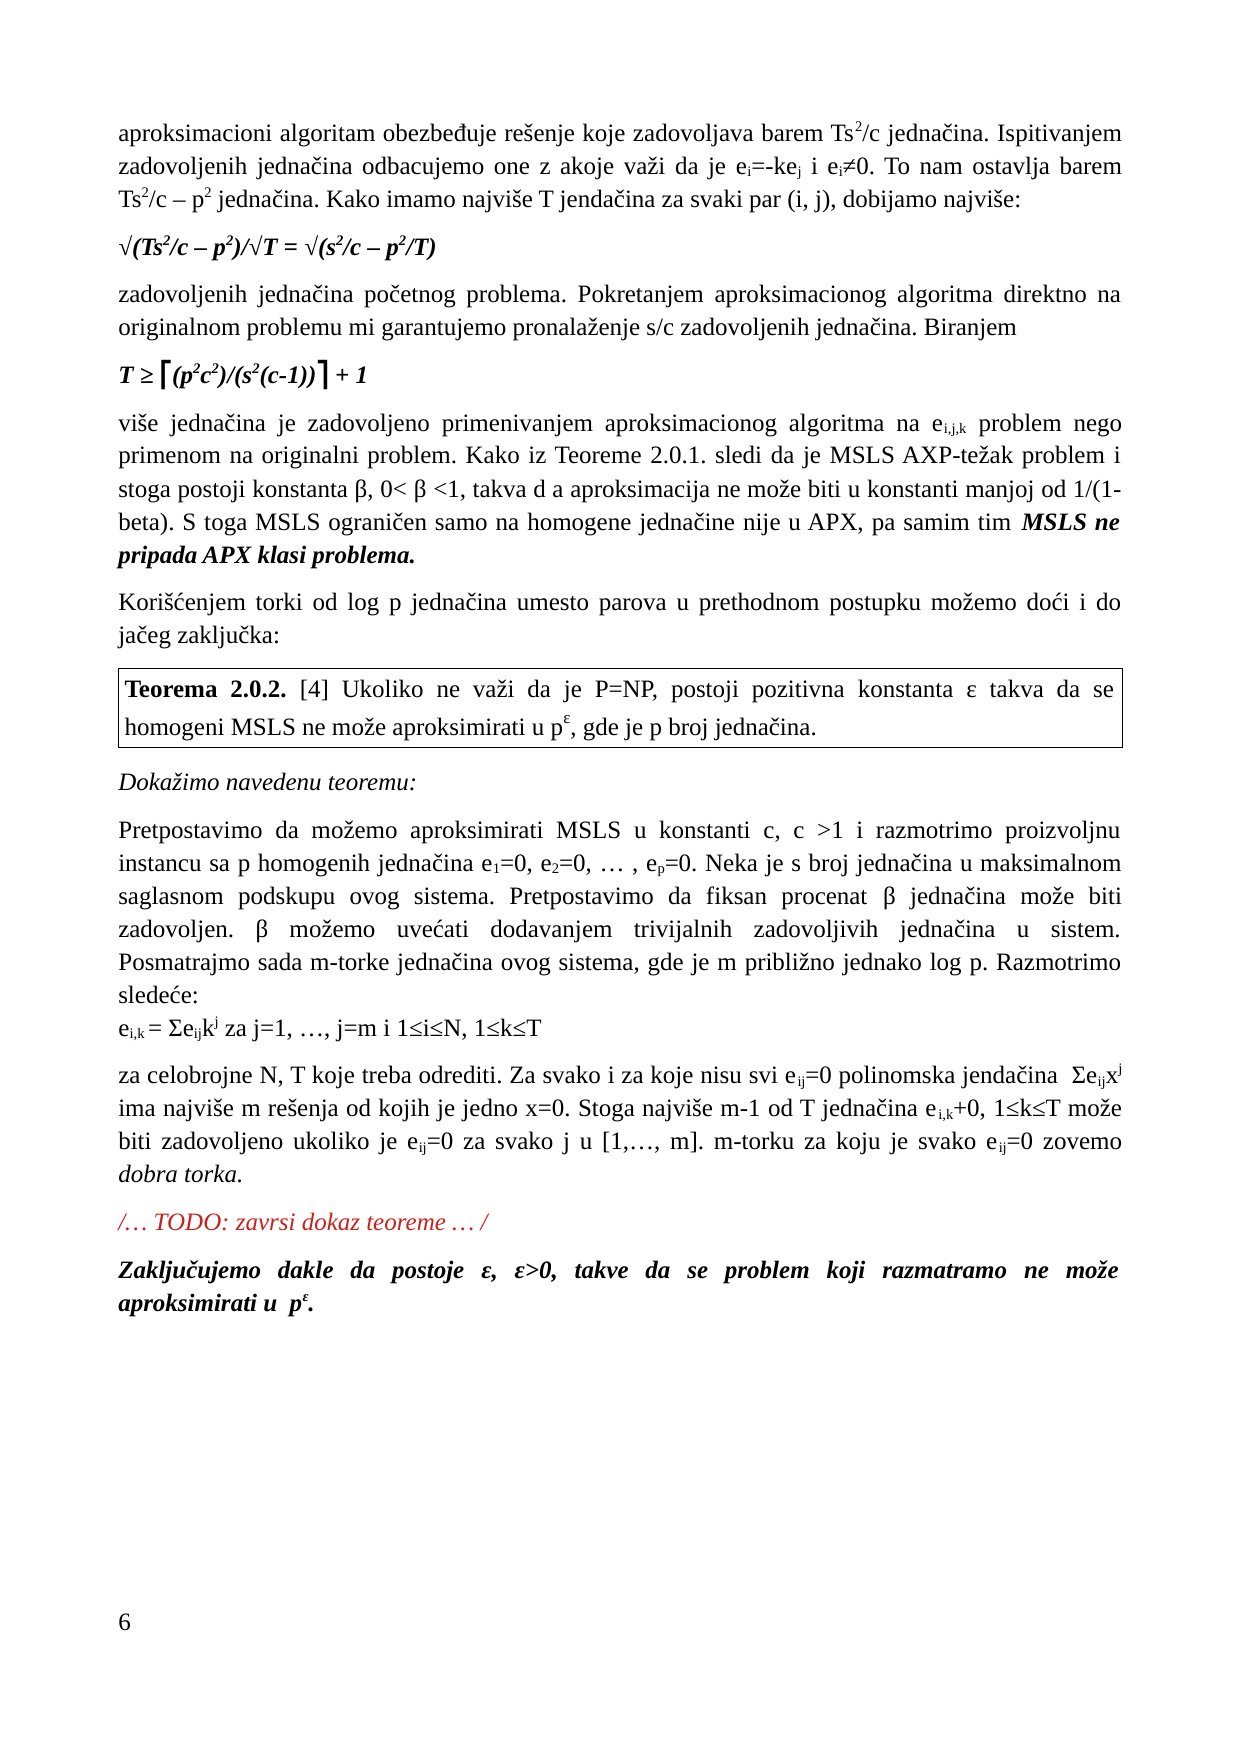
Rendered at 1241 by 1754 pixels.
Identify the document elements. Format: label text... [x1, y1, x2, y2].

text Zaključujemo dakle da postoje ε, ε>0, takve da se problem koji razmatramo ne može aproksimirati u pε. [118, 1255, 1122, 1316]
text T ≥ ⎡(p2c2)/(s2(c-1))⎤ + 1 [164, 360, 323, 389]
text više jednačina je zadovoljeno primenivanjem aproksimacionog algoritma na ei,j,k problem nego primenom na originalni problem. Kako iz Teoreme 2.0.1. sledi da je MSLS AXP-težak problem i stoga postoji konstanta β, 0< β <1, takva d a aproksimacija ne može biti u konstanti manjoj od 1/(1-beta). S toga MSLS ograničen samo na homogene jednačine nije u APX, pa samim tim MSLS ne pripada APX klasi problema. [118, 408, 1122, 568]
text aproksimacioni algoritam obezbeđuje rešenje koje zadovoljava barem Ts2/c jednačina. Ispitivanjem zadovoljenih jednačina odbacujemo one z akoje važi da je ei=-kej i ei≠0. To nam ostavlja barem Ts2/c – p2 jednačina. Kako imamo najviše T jendačina za svaki par (i, j), dobijamo najviše: [118, 118, 1122, 213]
text zadovoljenih jednačina početnog problema. Pokretanjem aproksimacionog algoritma direktno na originalnom problemu mi garantujemo pronalaženje s/c zadovoljenih jednačina. Biranjem [118, 279, 1122, 341]
text za celobrojne N, T koje treba odrediti. Za svako i za koje nisu svi eij=0 polinomska jendačina Σeijxj ima najviše m rešenja od kojih je jedno x=0. Stoga najviše m-1 od T jednačina ei,k+0, 1≤k≤T može biti zadovoljeno ukoliko je eij=0 za svako j u [1,…, m]. m-torku za koju je svako eij=0 zovemo dobra torka. [118, 1060, 1122, 1188]
text T ≥ ⎡(p2c2)/(s2(c-1))⎤ + 1 [118, 360, 161, 389]
text Dokažimo navedenu teoremu: [118, 767, 1122, 796]
text √(Ts2/c – p2)/√T = √(s2/c – p2/T) [118, 232, 1122, 261]
text /… TODO: zavrsi dokaz teoreme … / [118, 1207, 1122, 1236]
text Korišćenjem torki od log p jednačina umesto parova u prethodnom postupku možemo doći i do jačeg zaključka: [118, 587, 1122, 649]
text Teorema 2.0.2. [4] Ukoliko ne važi da je P=NP, postoji pozitivna konstanta ε takva da se homogeni MSLS ne može aproksimirati u pε, gde je p broj jednačina. [119, 669, 1122, 747]
text T ≥ ⎡(p2c2)/(s2(c-1))⎤ + 1 [327, 360, 1122, 389]
text Pretpostavimo da možemo aproksimirati MSLS u konstanti c, c >1 i razmotrimo proizvoljnu instancu sa p homogenih jednačina e1=0, e2=0, … , ep=0. Neka je s broj jednačina u maksimalnom saglasnom podskupu ovog sistema. Pretpostavimo da fiksan procenat β jednačina može biti zadovoljen. β možemo uvećati dodavanjem trivijalnih zadovoljivih jednačina u sistem. Posmatrajmo sada m-torke jednačina ovog sistema, gde je m približno jednako log p. Razmotrimo sledeće: ei,k = Σeijkj za j=1, …, j=m i 1≤i≤N, 1≤k≤T [118, 815, 1122, 1042]
